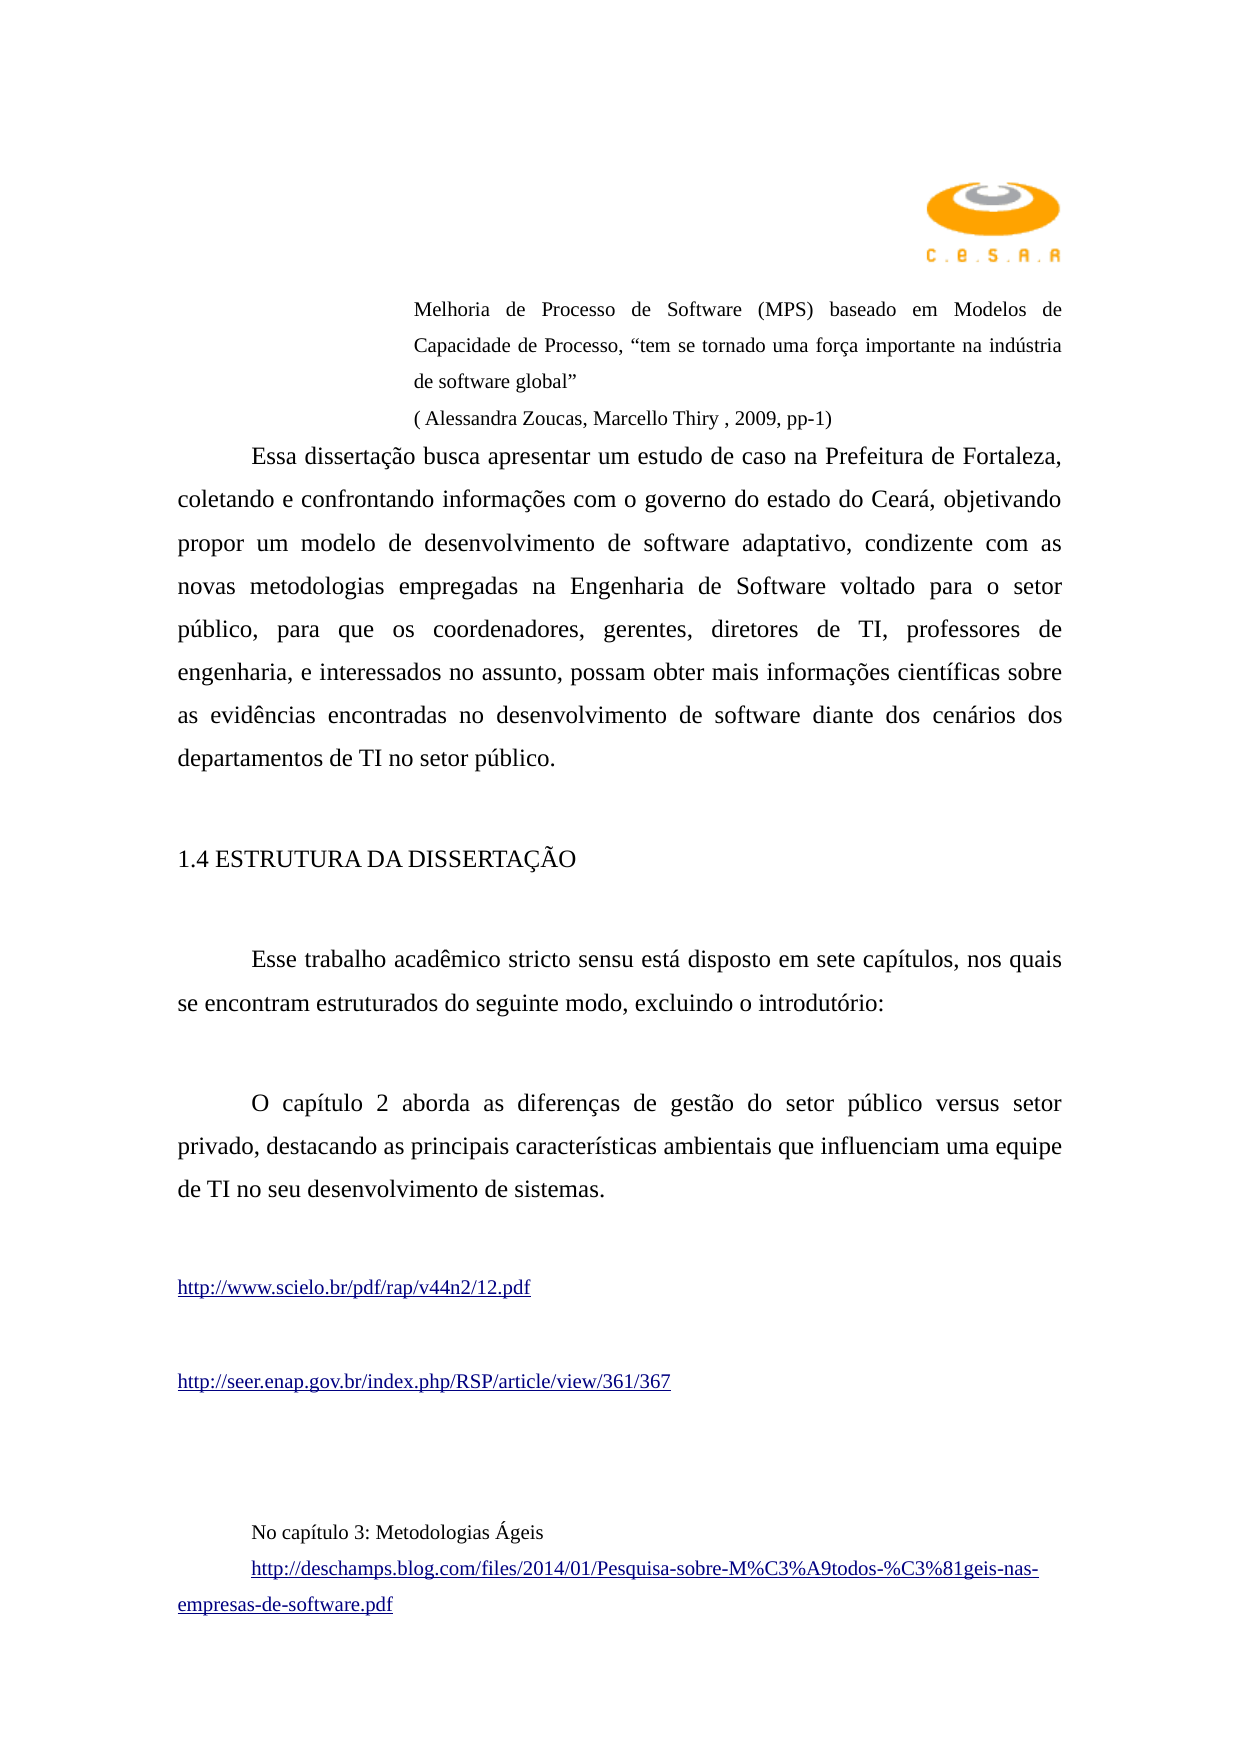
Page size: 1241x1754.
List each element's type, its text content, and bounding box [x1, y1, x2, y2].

text Essa dissertação busca apresentar um estudo de caso na Prefeitura de Fortaleza, coletando e confrontando informações com o governo do estado do Ceará, objetivando propor um modelo de desenvolvimento de software adaptativo, condizente com as novas metodologias empregadas na Engenharia de Software voltado para o setor público, para que os coordenadores, gerentes, diretores de TI, professores de engenharia, e interessados no assunto, possam obter mais informações científicas sobre as evidências encontradas no desenvolvimento de software diante dos cenários dos departamentos de TI no setor público. [177, 441, 1063, 772]
text http://seer.enap.gov.br/index.php/RSP/article/view/361/367 [177, 1369, 1063, 1393]
text http://www.scielo.br/pdf/rap/v44n2/12.pdf [177, 1275, 1063, 1299]
text No capítulo 3: Metodologias Ágeis [177, 1520, 1063, 1544]
text http://deschamps.blog.com/files/2014/01/Pesquisa-sobre-M%C3%A9todos-%C3%81geis-nas-empresas-de-software.pdf [177, 1556, 1063, 1616]
text Esse trabalho acadêmico stricto sensu está disposto em sete capítulos, nos quais se encontram estruturados do seguinte modo, excluindo o introdutório: [177, 944, 1063, 1016]
text Melhoria de Processo de Software (MPS) baseado em Modelos de Capacidade de Processo, “tem se tornado uma força importante na indústria de software global” [413, 297, 1063, 393]
text O capítulo 2 aborda as diferenças de gestão do setor público versus setor privado, destacando as principais características ambientais que influenciam uma equipe de TI no seu desenvolvimento de sistemas. [177, 1088, 1063, 1203]
text 1.4 ESTRUTURA DA DISSERTAÇÃO [177, 844, 1063, 873]
text ( Alessandra Zoucas, Marcello Thiry , 2009, pp-1) [413, 405, 1063, 429]
picture [924, 178, 1062, 267]
